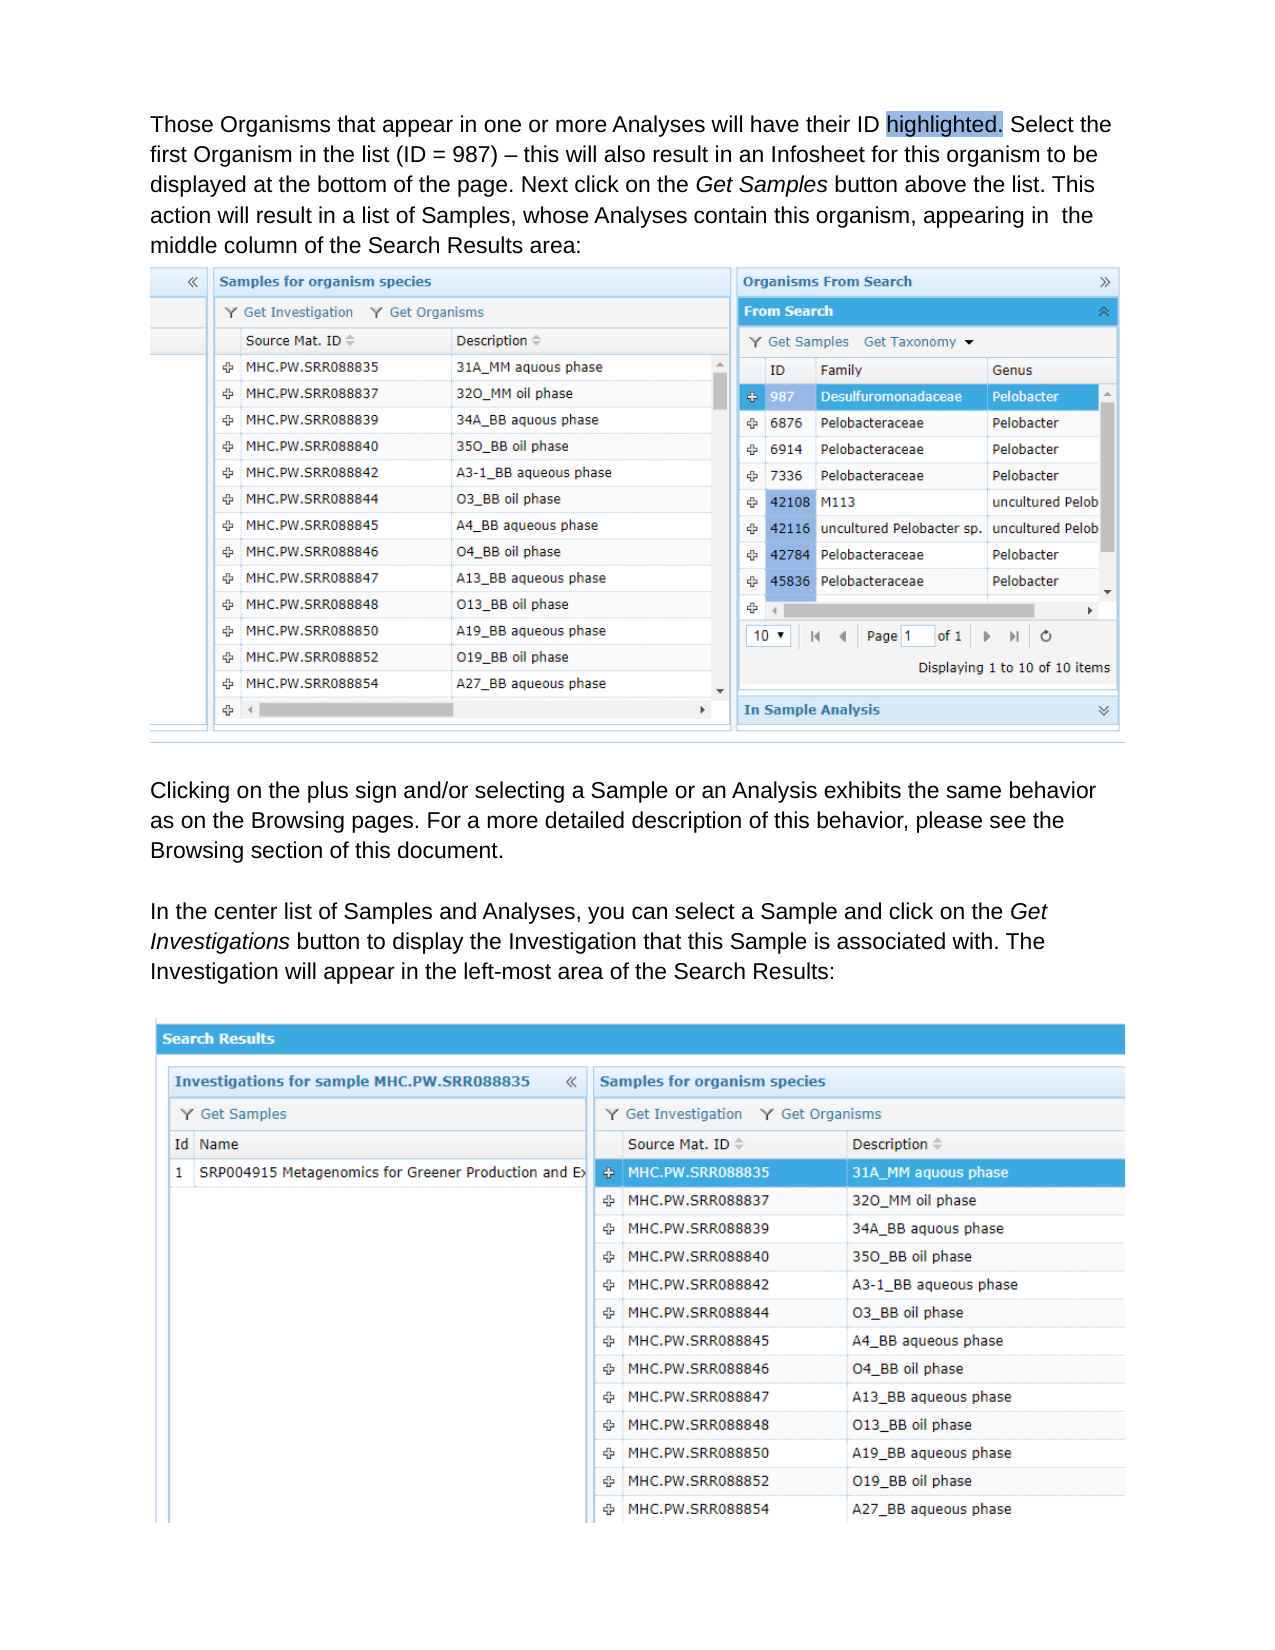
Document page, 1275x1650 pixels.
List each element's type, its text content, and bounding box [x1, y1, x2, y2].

text Clicking on the plus sign and/or selecting a Sample or an Analysis exhibits the same behavior as on the Browsing pages. For a more detailed description of this behavior, please see the Browsing section of this document. [150, 777, 1125, 863]
picture [150, 1018, 1125, 1523]
text In the center list of Samples and Analyses, you can select a Sample and click on the Get Investigations button to display the Investigation that this Sample is associated with. The Investigation will appear in the left-most area of the Search Results: [150, 898, 1125, 984]
text Those Organisms that appear in one or more Analyses will have their ID highlighted. Select the first Organism in the list (ID = 987) – this will also result in an Infosheet for this organism to be displayed at the bottom of the page. Next click on the Get Samples button above the list. This action will result in a list of Samples, whose Analyses contain this organism, appearing in the middle column of the Search Results area: [150, 111, 1125, 258]
picture [150, 262, 1125, 743]
